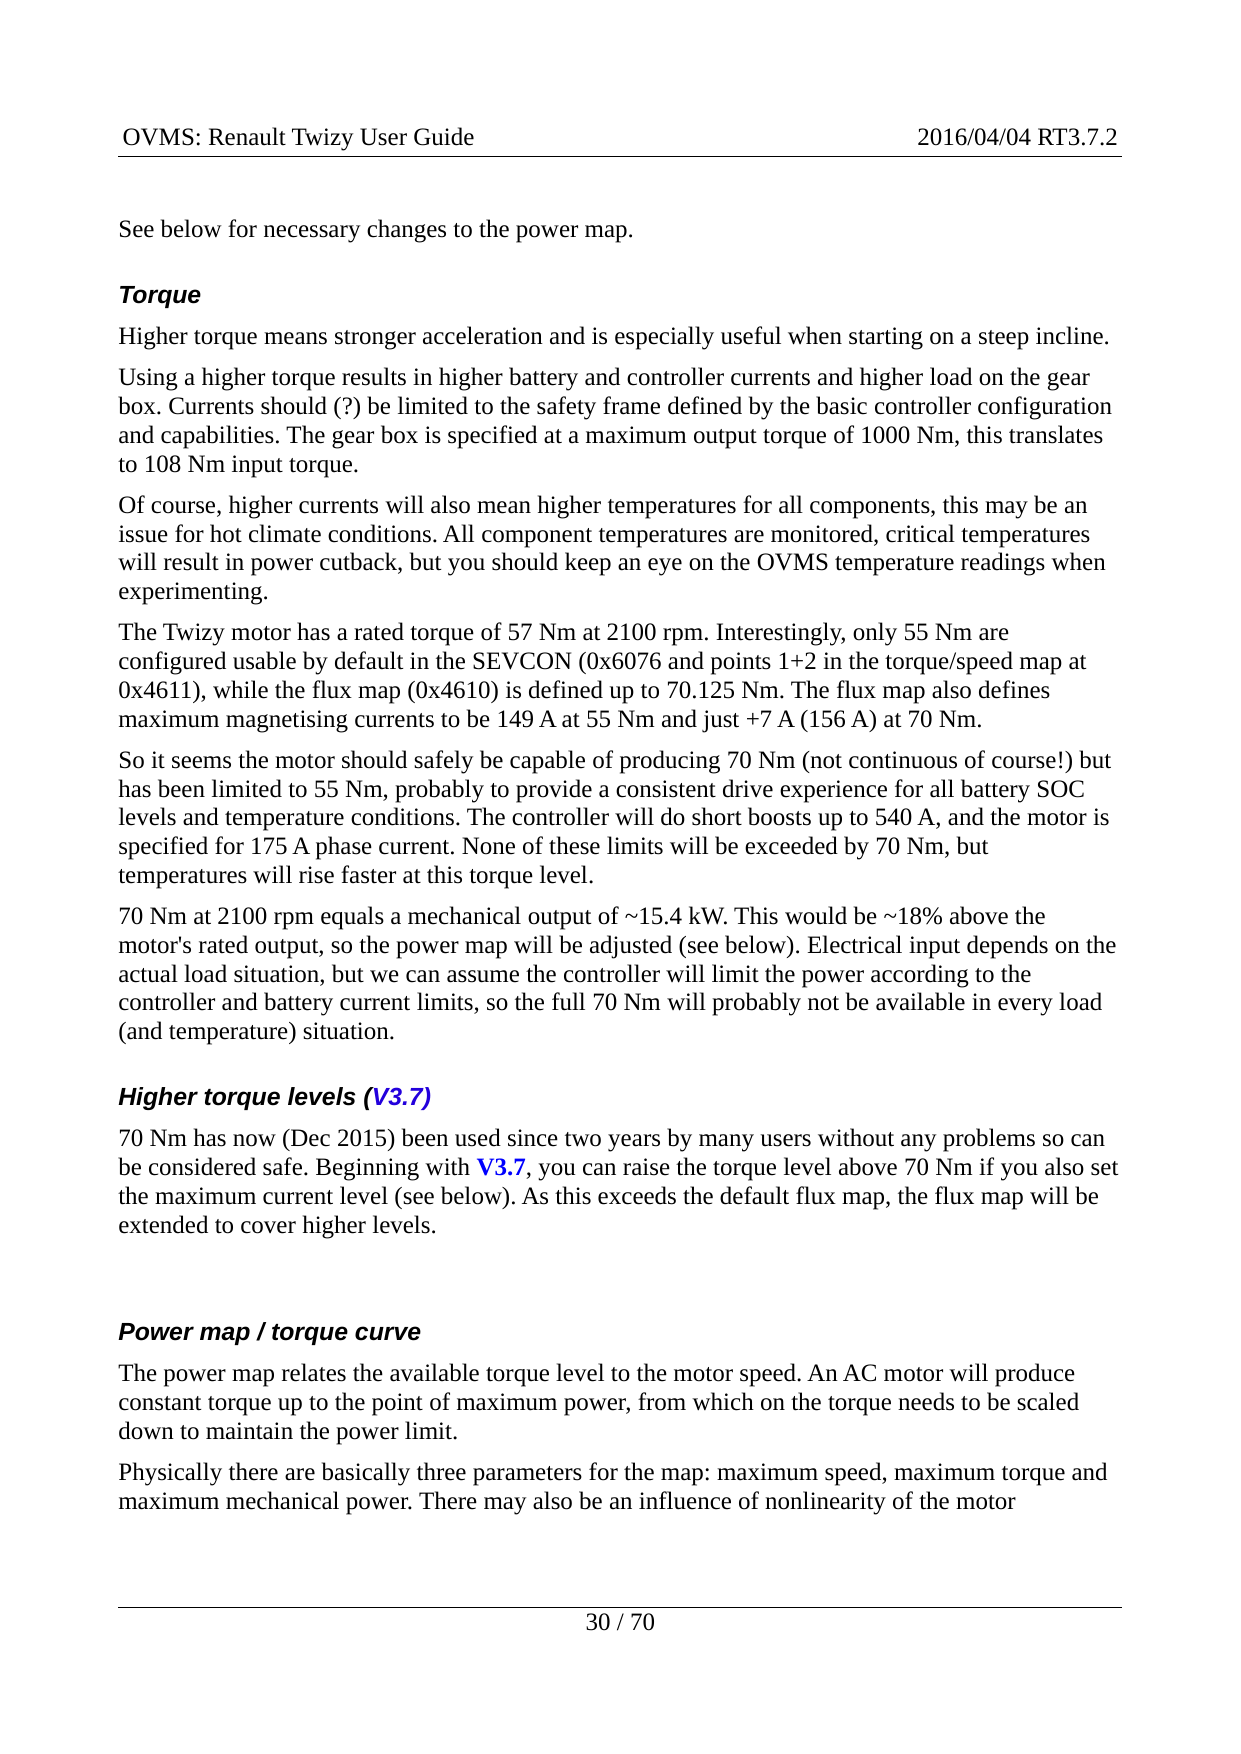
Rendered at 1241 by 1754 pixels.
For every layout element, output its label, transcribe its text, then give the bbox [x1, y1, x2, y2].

text So it seems the motor should safely be capable of producing 70 Nm (not continuous of course!) but has been limited to 55 Nm, probably to provide a consistent drive experience for all battery SOC levels and temperature conditions. The controller will do short boosts up to 540 A, and the motor is specified for 175 A phase current. None of these limits will be exceeded by 70 Nm, but temperatures will rise faster at this torque level. [118, 745, 1122, 889]
subtitle Torque [118, 280, 1122, 309]
text See below for necessary changes to the power map. [118, 214, 1122, 243]
text Higher torque means stronger acceleration and is especially useful when starting on a steep incline. [118, 321, 1122, 350]
subtitle Power map / torque curve [118, 1317, 1122, 1346]
text The Twizy motor has a rated torque of 57 Nm at 2100 rpm. Interestingly, only 55 Nm are configured usable by default in the SEVCON (0x6076 and points 1+2 in the torque/speed map at 0x4611), while the flux map (0x4610) is defined up to 70.125 Nm. The flux map also defines maximum magnetising currents to be 149 A at 55 Nm and just +7 A (156 A) at 70 Nm. [118, 617, 1122, 732]
text Using a higher torque results in higher battery and controller currents and higher load on the gear box. Currents should (?) be limited to the safety frame defined by the basic controller configuration and capabilities. The gear box is specified at a maximum output torque of 1000 Nm, this translates to 108 Nm input torque. [118, 362, 1122, 477]
text Of course, higher currents will also mean higher temperatures for all components, this may be an issue for hot climate conditions. All component temperatures are monitored, critical temperatures will result in power cutback, but you should keep an eye on the OVMS temperature readings when experimenting. [118, 490, 1122, 605]
text The power map relates the available torque level to the motor speed. An AC motor will produce constant torque up to the point of maximum power, from which on the torque needs to be scaled down to maintain the power limit. [118, 1358, 1122, 1444]
text 70 Nm has now (Dec 2015) been used since two years by many users without any problems so can be considered safe. Beginning with V3.7, you can raise the torque level above 70 Nm if you also set the maximum current level (see below). As this exceeds the default flux map, the flux map will be extended to cover higher levels. [118, 1123, 1122, 1238]
subtitle Higher torque levels (V3.7) [118, 1082, 1122, 1111]
text 70 Nm at 2100 rpm equals a mechanical output of ~15.4 kW. This would be ~18% above the motor's rated output, so the power map will be adjusted (see below). Electrical input depends on the actual load situation, but we can assume the controller will limit the power according to the controller and battery current limits, so the full 70 Nm will probably not be available in every load (and temperature) situation. [118, 901, 1122, 1045]
text Physically there are basically three parameters for the map: maximum speed, maximum torque and maximum mechanical power. There may also be an influence of nonlinearity of the motor [118, 1457, 1122, 1514]
